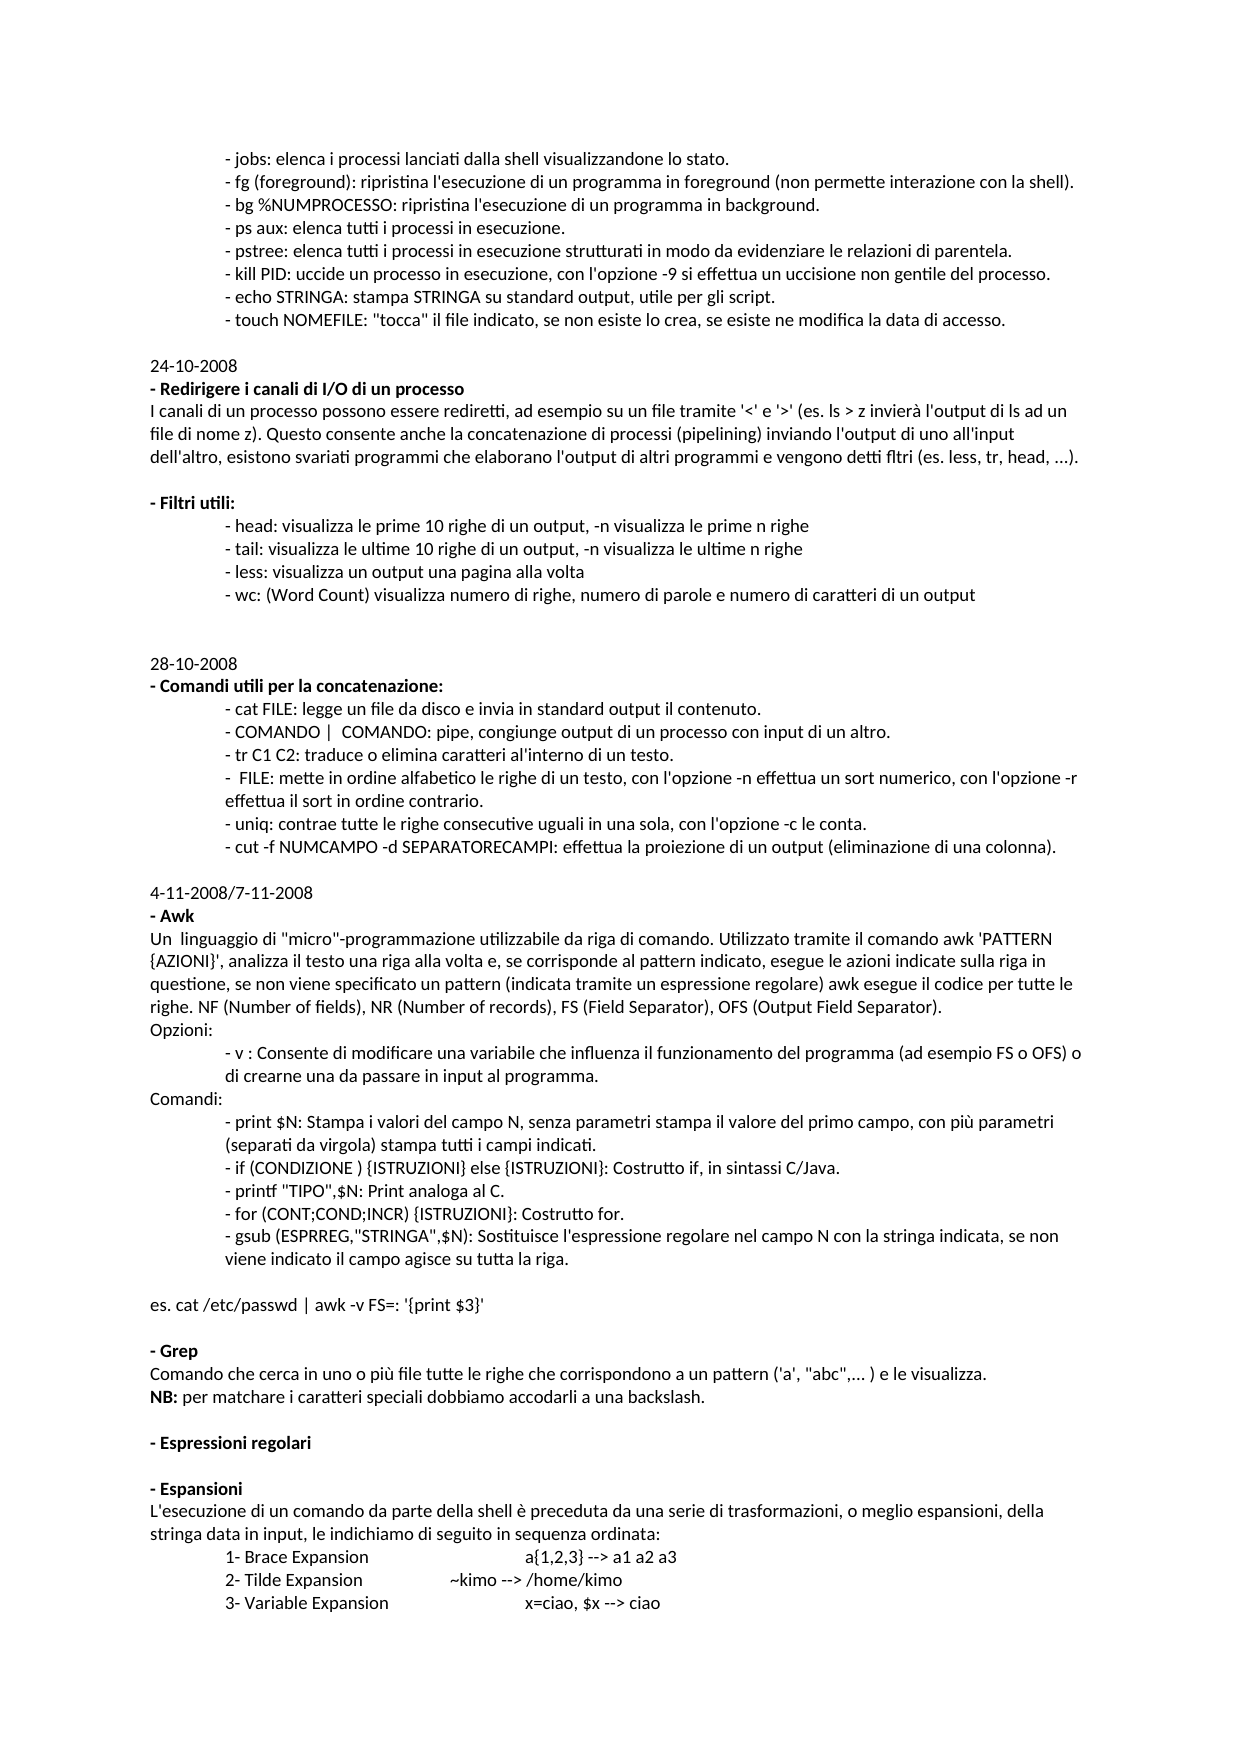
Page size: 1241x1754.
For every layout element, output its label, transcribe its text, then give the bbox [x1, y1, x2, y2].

text - tr C1 C2: traduce o elimina caratteri al'interno di un testo. [225, 743, 1090, 766]
text Un linguaggio di "micro"-programmazione utilizzabile da riga di comando. Utilizzato tramite il comando awk 'PATTERN {AZIONI}', analizza il testo una riga alla volta e, se corrisponde al pattern indicato, esegue le azioni indicate sulla riga in questione, se non viene specificato un pattern (indicata tramite un espressione regolare) awk esegue il codice per tutte le righe. NF (Number of fields), NR (Number of records), FS (Field Separator), OFS (Output Field Separator). [150, 927, 1090, 1018]
text - v : Consente di modificare una variabile che influenza il funzionamento del programma (ad esempio FS o OFS) o di crearne una da passare in input al programma. [225, 1041, 1090, 1087]
text I canali di un processo possono essere rediretti, ad esempio su un file tramite '<' e '>' (es. ls > z invierà l'output di ls ad un file di nome z). Questo consente anche la concatenazione di processi (pipelining) inviando l'output di uno all'input dell'altro, esistono svariati programmi che elaborano l'output di altri programmi e vengono detti fltri (es. less, tr, head, ...). [150, 400, 1090, 468]
text - cat FILE: legge un file da disco e invia in standard output il contenuto. [150, 698, 1090, 721]
text - gsub (ESPRREG,"STRINGA",$N): Sostituisce l'espressione regolare nel campo N con la stringa indicata, se non viene indicato il campo agisce su tutta la riga. [225, 1225, 1090, 1271]
text - head: visualizza le prime 10 righe di un output, -n visualizza le prime n righe [225, 514, 1090, 537]
text NB: per matchare i caratteri speciali dobbiamo accodarli a una backslash. [150, 1385, 1090, 1408]
text 1- Brace Expansion a{1,2,3} --> a1 a2 a3 [225, 1546, 1090, 1568]
text es. cat /etc/passwd | awk -v FS=: '{print $3}' [150, 1293, 1090, 1316]
text - COMANDO | COMANDO: pipe, congiunge output di un processo con input di un altro. [150, 721, 1090, 743]
text - wc: (Word Count) visualizza numero di righe, numero di parole e numero di caratteri di un output [225, 583, 1090, 606]
text - Comandi utili per la concatenazione: [150, 675, 1090, 698]
text 3- Variable Expansion x=ciao, $x --> ciao [225, 1591, 1090, 1614]
text 4-11-2008/7-11-2008 [150, 881, 1090, 904]
text - pstree: elenca tutti i processi in esecuzione strutturati in modo da evidenziare le relazioni di parentela. [150, 239, 1090, 262]
text - Espansioni [150, 1477, 1090, 1500]
text - if (CONDIZIONE ) {ISTRUZIONI} else {ISTRUZIONI}: Costrutto if, in sintassi C/Java. [225, 1156, 1090, 1179]
text - echo STRINGA: stampa STRINGA su standard output, utile per gli script. [225, 285, 1090, 308]
text - printf "TIPO",$N: Print analoga al C. [225, 1179, 1090, 1202]
text Opzioni: [150, 1018, 1090, 1041]
text - bg %NUMPROCESSO: ripristina l'esecuzione di un programma in background. [150, 193, 1090, 216]
text - cut -f NUMCAMPO -d SEPARATORECAMPI: effettua la proiezione di un output (eliminazione di una colonna). [225, 835, 1090, 858]
text - tail: visualizza le ultime 10 righe di un output, -n visualizza le ultime n righe [225, 537, 1090, 560]
text 28-10-2008 [150, 652, 1090, 675]
text - Espressioni regolari [150, 1431, 1090, 1454]
text - FILE: mette in ordine alfabetico le righe di un testo, con l'opzione -n effettua un sort numerico, con l'opzione -r effettua il sort in ordine contrario. [225, 766, 1090, 812]
text - Grep [150, 1339, 1090, 1362]
text - fg (foreground): ripristina l'esecuzione di un programma in foreground (non permette interazione con la shell). [150, 171, 1090, 193]
text - kill PID: uccide un processo in esecuzione, con l'opzione -9 si effettua un uccisione non gentile del processo. [150, 262, 1090, 285]
text - jobs: elenca i processi lanciati dalla shell visualizzandone lo stato. [150, 148, 1090, 171]
text - ps aux: elenca tutti i processi in esecuzione. [150, 216, 1090, 239]
text Comando che cerca in uno o più file tutte le righe che corrispondono a un pattern ('a', "abc",... ) e le visualizza. [150, 1362, 1090, 1385]
text - less: visualizza un output una pagina alla volta [225, 560, 1090, 583]
text - Redirigere i canali di I/O di un processo [150, 377, 1090, 400]
text 2- Tilde Expansion ~kimo --> /home/kimo [225, 1568, 1090, 1591]
text - Awk [150, 904, 1090, 927]
text - Filtri utili: [150, 491, 1090, 514]
text 24-10-2008 [150, 354, 1090, 377]
text - print $N: Stampa i valori del campo N, senza parametri stampa il valore del primo campo, con più parametri (separati da virgola) stampa tutti i campi indicati. [225, 1110, 1090, 1156]
text Comandi: [150, 1087, 1090, 1110]
text - for (CONT;COND;INCR) {ISTRUZIONI}: Costrutto for. [225, 1202, 1090, 1225]
text - touch NOMEFILE: "tocca" il file indicato, se non esiste lo crea, se esiste ne modifica la data di accesso. [225, 308, 1090, 331]
text L'esecuzione di un comando da parte della shell è preceduta da una serie di trasformazioni, o meglio espansioni, della stringa data in input, le indichiamo di seguito in sequenza ordinata: [150, 1500, 1090, 1546]
text - uniq: contrae tutte le righe consecutive uguali in una sola, con l'opzione -c le conta. [225, 812, 1090, 835]
